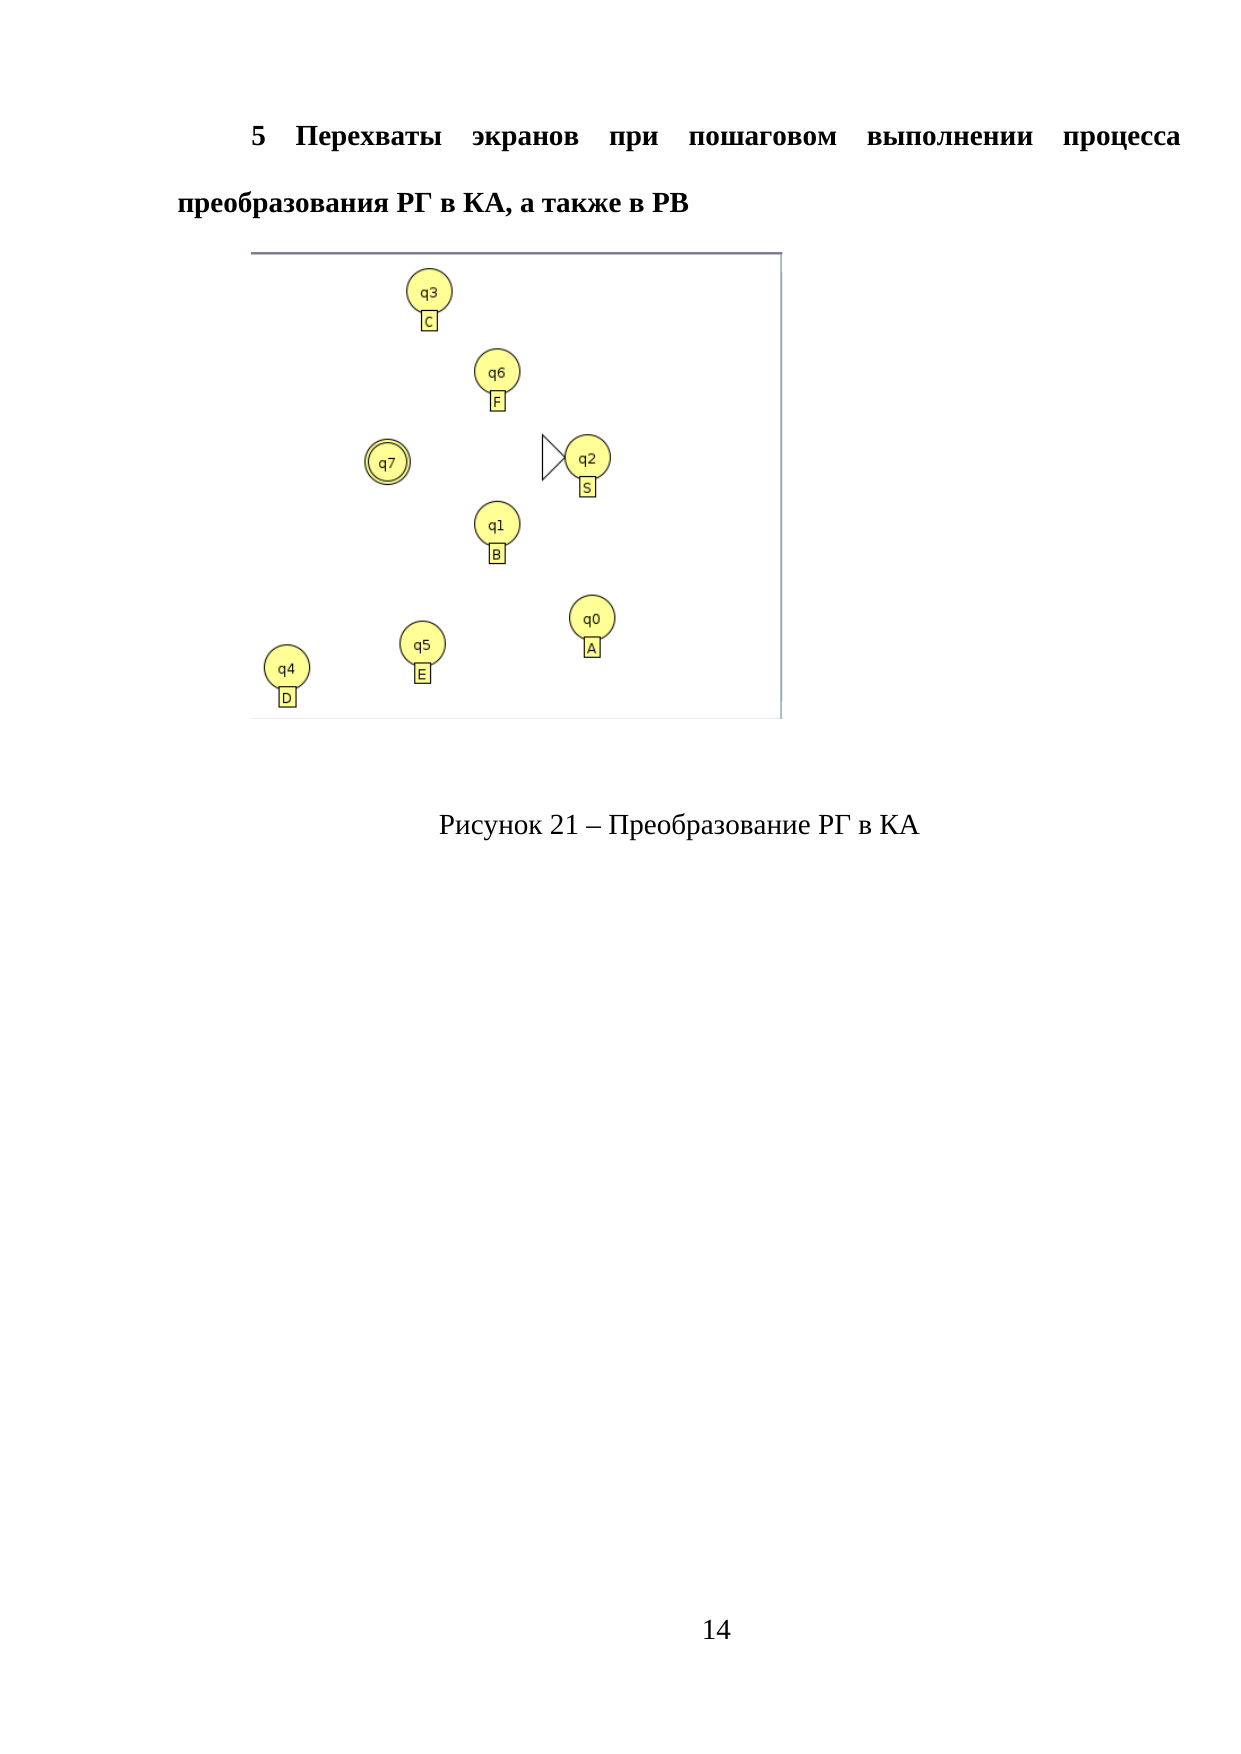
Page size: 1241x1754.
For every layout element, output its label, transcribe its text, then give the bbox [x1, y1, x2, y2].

picture [251, 252, 783, 719]
text Рисунок 21 – Преобразование РГ в КА [177, 807, 1181, 841]
subtitle 5 Перехваты экранов при пошаговом выполнении процесса преобразования РГ в КА, а также в РВ [177, 118, 1181, 219]
